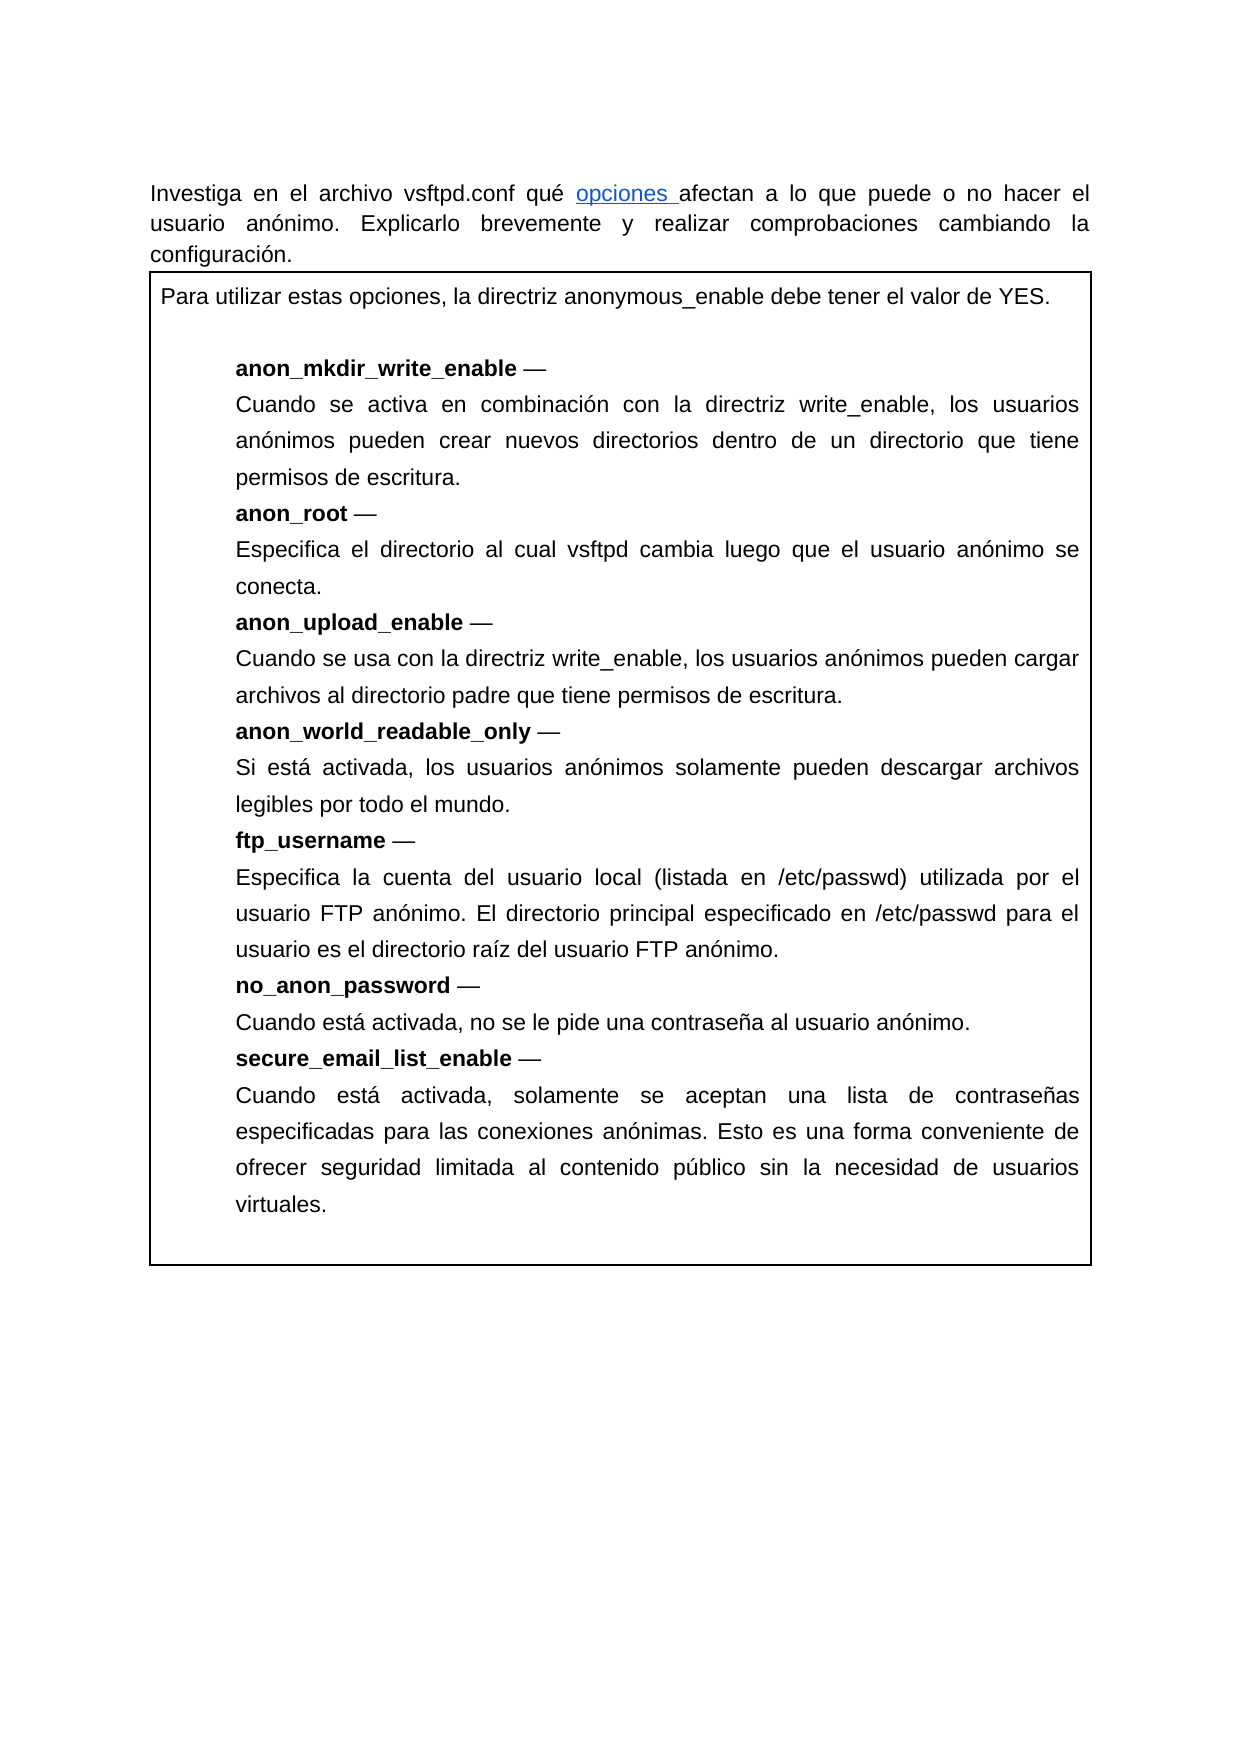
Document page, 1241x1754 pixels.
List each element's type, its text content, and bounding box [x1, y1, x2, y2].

text Investiga en el archivo vsftpd.conf qué opciones afectan a lo que puede o no hacer el usuario anónimo. Explicarlo brevemente y realizar comprobaciones cambiando la configuración. [150, 180, 1090, 267]
table_header Para utilizar estas opciones, la directriz anonymous_enable debe tener el valor de YES. anon_mkdir_write_enable — Cuando se activa en combinación con la directriz write_enable, los usuarios anónimos pueden crear nuevos directorios dentro de un directorio que tiene permisos de escritura. anon_root — Especifica el directorio al cual vsftpd cambia luego que el usuario anónimo se conecta. anon_upload_enable — Cuando se usa con la directriz write_enable, los usuarios anónimos pueden cargar archivos al directorio padre que tiene permisos de escritura. anon_world_readable_only — Si está activada, los usuarios anónimos solamente pueden descargar archivos legibles por todo el mundo. ftp_username — Especifica la cuenta del usuario local (listada en /etc/passwd) utilizada por el usuario FTP anónimo. El directorio principal especificado en /etc/passwd para el usuario es el directorio raíz del usuario FTP anónimo. no_anon_password — Cuando está activada, no se le pide una contraseña al usuario anónimo. secure_email_list_enable — Cuando está activada, solamente se aceptan una lista de contraseñas especificadas para las conexiones anónimas. Esto es una forma conveniente de ofrecer seguridad limitada al contenido público sin la necesidad de usuarios virtuales. [151, 273, 1090, 1264]
